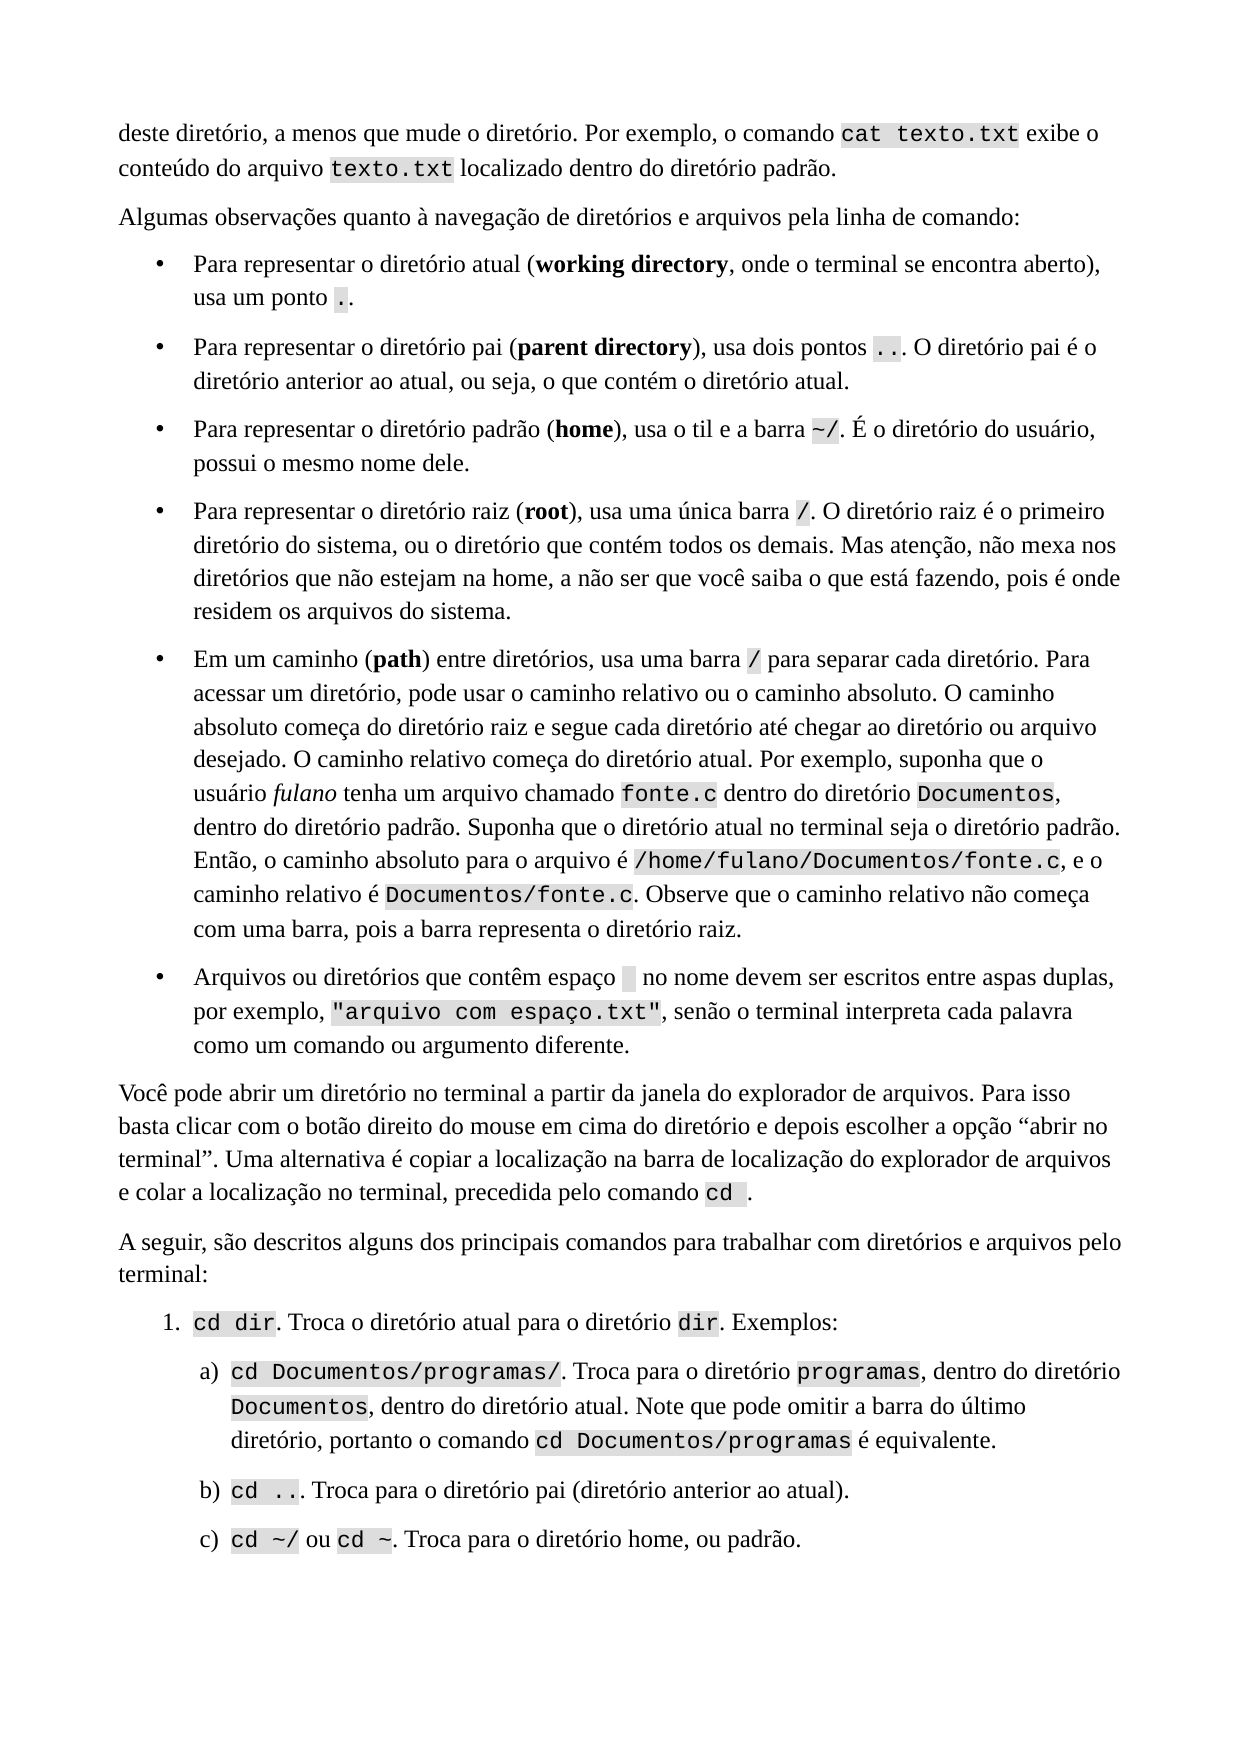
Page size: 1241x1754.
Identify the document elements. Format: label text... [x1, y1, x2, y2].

text deste diretório, a menos que mude o diretório. Por exemplo, o comando cat texto.txt exibe o conteúdo do arquivo texto.txt localizado dentro do diretório padrão. [118, 118, 1122, 183]
text A seguir, são descritos alguns dos principais comandos para trabalhar com diretórios e arquivos pelo terminal: [118, 1227, 1122, 1288]
list cd ~/ ou cd ~. Troca para o diretório home, ou padrão. [193, 1524, 1122, 1554]
list Para representar o diretório raiz (root), usa uma única barra /. O diretório raiz é o primeiro diretório do sistema, ou o diretório que contém todos os demais. Mas atenção, não mexa nos diretórios que não estejam na home, a não ser que você saiba o que está fazendo, pois é onde residem os arquivos do sistema. [156, 496, 1122, 625]
list Para representar o diretório atual (working directory, onde o terminal se encontra aberto), usa um ponto .. [156, 249, 1122, 313]
list cd Documentos/programas/. Troca para o diretório programas, dentro do diretório Documentos, dentro do diretório atual. Note que pode omitir a barra do último diretório, portanto o comando cd Documentos/programas é equivalente. [193, 1356, 1122, 1456]
list cd ... Troca para o diretório pai (diretório anterior ao atual). [193, 1475, 1122, 1505]
list Para representar o diretório pai (parent directory), usa dois pontos ... O diretório pai é o diretório anterior ao atual, ou seja, o que contém o diretório atual. [156, 332, 1122, 395]
text Você pode abrir um diretório no terminal a partir da janela do explorador de arquivos. Para isso basta clicar com o botão direito do mouse em cima do diretório e depois escolher a opção “abrir no terminal”. Uma alternativa é copiar a localização na barra de localização do explorador de arquivos e colar a localização no terminal, precedida pelo comando cd . [118, 1078, 1122, 1207]
list cd dir. Troca o diretório atual para o diretório dir. Exemplos: [156, 1307, 1122, 1337]
list Em um caminho (path) entre diretórios, usa uma barra / para separar cada diretório. Para acessar um diretório, pode usar o caminho relativo ou o caminho absoluto. O caminho absoluto começa do diretório raiz e segue cada diretório até chegar ao diretório ou arquivo desejado. O caminho relativo começa do diretório atual. Por exemplo, suponha que o usuário fulano tenha um arquivo chamado fonte.c dentro do diretório Documentos, dentro do diretório padrão. Suponha que o diretório atual no terminal seja o diretório padrão. Então, o caminho absoluto para o arquivo é /home/fulano/Documentos/fonte.c, e o caminho relativo é Documentos/fonte.c. Observe que o caminho relativo não começa com uma barra, pois a barra representa o diretório raiz. [156, 644, 1122, 943]
list Para representar o diretório padrão (home), usa o til e a barra ~/. É o diretório do usuário, possui o mesmo nome dele. [156, 414, 1122, 477]
text Algumas observações quanto à navegação de diretórios e arquivos pela linha de comando: [118, 202, 1122, 231]
list Arquivos ou diretórios que contêm espaço no nome devem ser escritos entre aspas duplas, por exemplo, "arquivo com espaço.txt", senão o terminal interpreta cada palavra como um comando ou argumento diferente. [156, 962, 1122, 1059]
